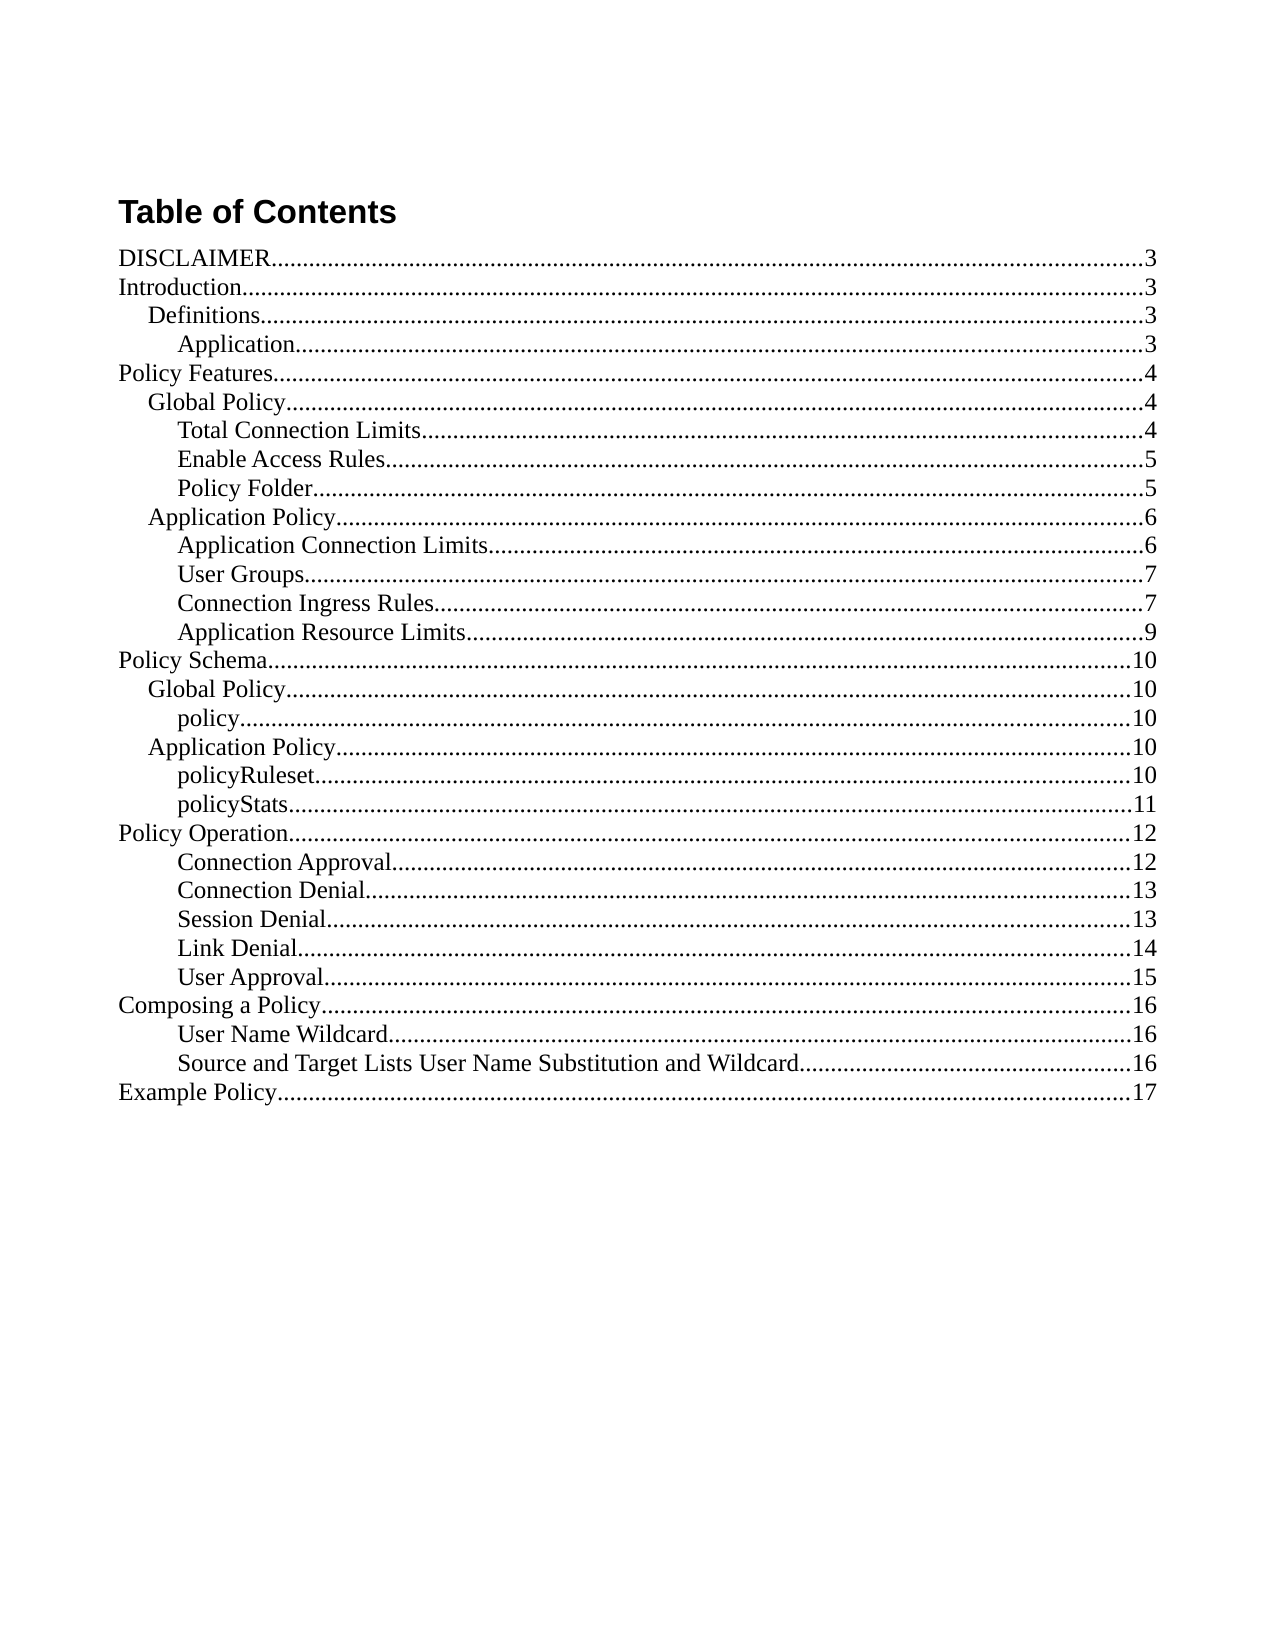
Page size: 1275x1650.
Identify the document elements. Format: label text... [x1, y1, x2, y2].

text User Approval 15 [177, 962, 1157, 991]
text Definitions 3 [148, 301, 1157, 329]
text Policy Folder 5 [177, 473, 1157, 502]
text Application 3 [177, 329, 1157, 358]
text policyRuleset 10 [177, 761, 1157, 789]
text Application Policy 10 [148, 732, 1157, 761]
text Enable Access Rules 5 [177, 444, 1157, 473]
text Connection Approval 12 [177, 847, 1157, 876]
text Introduction 3 [118, 272, 1157, 301]
text policy 10 [177, 703, 1157, 732]
text Application Connection Limits. 6 [177, 531, 1157, 559]
text Global Policy 4 [148, 387, 1157, 416]
text Global Policy 10 [148, 674, 1157, 703]
subtitle Table of Contents [118, 192, 1157, 231]
text Link Denial 14 [177, 933, 1157, 962]
text DISCLAIMER 3 [118, 243, 1157, 272]
text Connection Denial 13 [177, 876, 1157, 904]
text Connection Ingress Rules 7 [177, 588, 1157, 617]
text Example Policy 17 [118, 1077, 1157, 1106]
text User Groups 7 [177, 559, 1157, 588]
text Source and Target Lists User Name Substitution and Wildcard 16 [177, 1048, 1157, 1077]
text Policy Features 4 [118, 358, 1157, 387]
text policyStats 11 [177, 789, 1157, 818]
text Composing a Policy 16 [118, 991, 1157, 1019]
text Application Policy 6 [148, 502, 1157, 531]
text Policy Operation 12 [118, 818, 1157, 847]
text Application Resource Limits 9 [177, 617, 1157, 646]
text User Name Wildcard 16 [177, 1019, 1157, 1048]
text Policy Schema 10 [118, 646, 1157, 674]
text Total Connection Limits 4 [177, 416, 1157, 444]
text Session Denial 13 [177, 904, 1157, 933]
